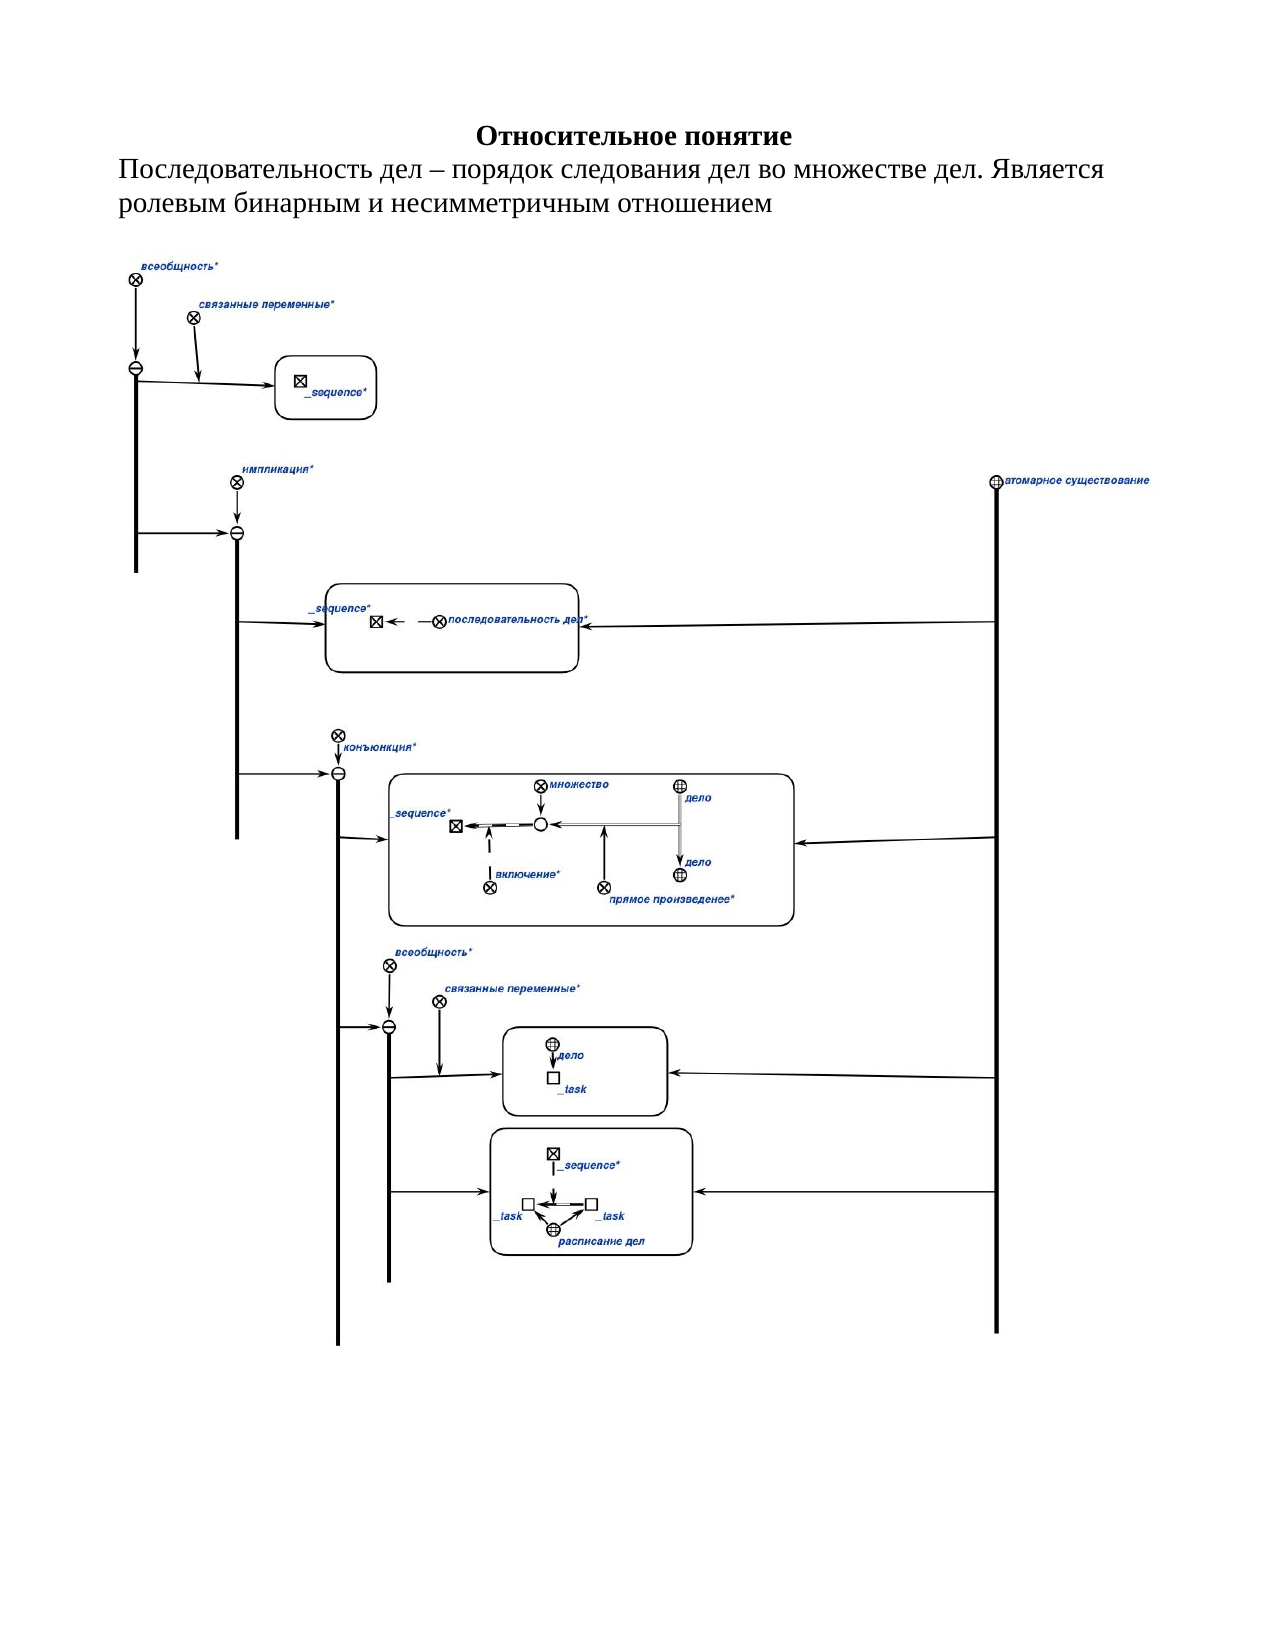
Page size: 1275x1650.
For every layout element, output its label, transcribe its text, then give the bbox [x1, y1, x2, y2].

text Последовательность дел – порядок следования дел во множестве дел. Является ролевым бинарным и несимметричным отношением [118, 152, 1157, 219]
picture [118, 252, 1157, 1356]
text Относительное понятие [118, 118, 1157, 152]
